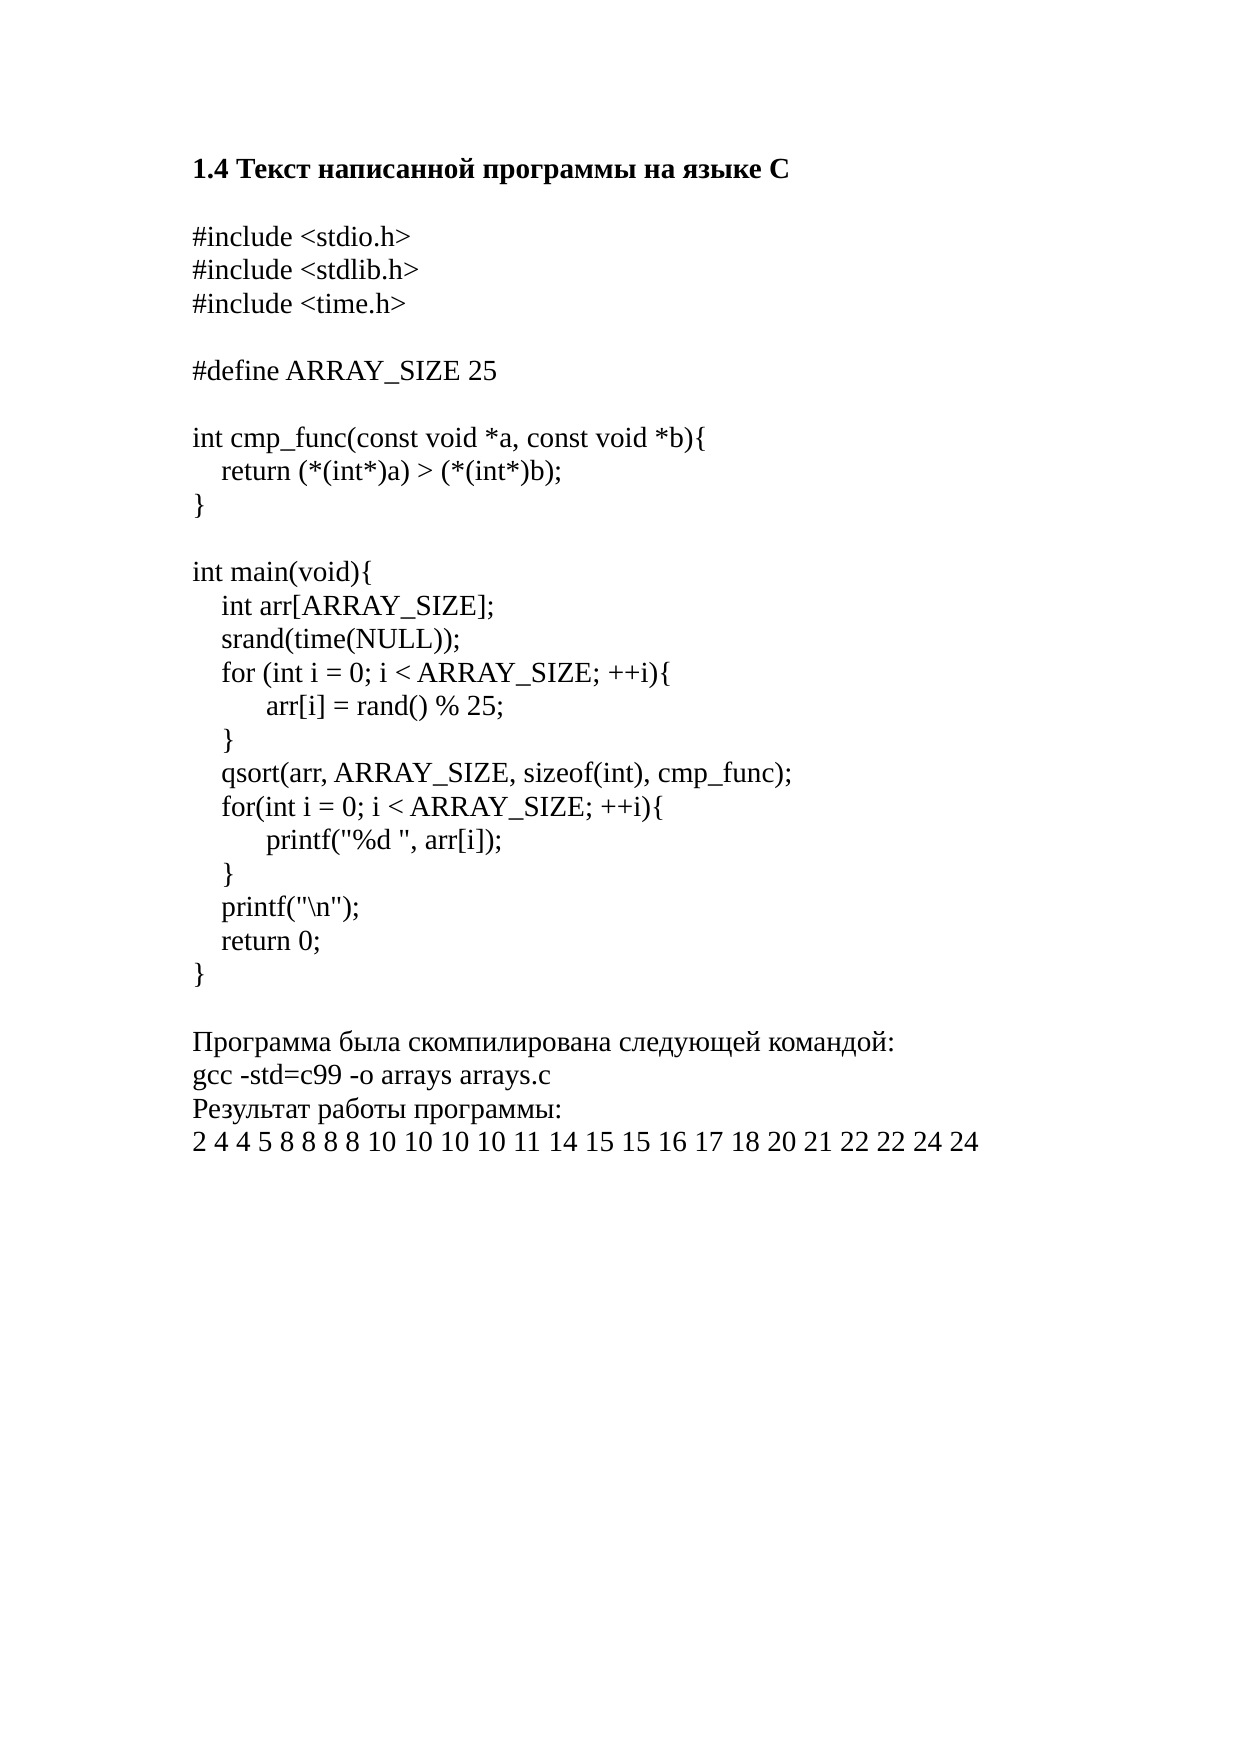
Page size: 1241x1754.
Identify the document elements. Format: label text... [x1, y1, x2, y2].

text int arr[ARRAY_SIZE]; [192, 588, 1122, 621]
text #include <time.h> [192, 286, 1122, 319]
text } [192, 957, 1122, 990]
text return 0; [192, 923, 1122, 957]
text int main(void){ [192, 554, 1122, 588]
text srand(time(NULL)); [192, 621, 1122, 655]
text 2 4 4 5 8 8 8 8 10 10 10 10 11 14 15 15 16 17 18 20 21 22 22 24 24 [192, 1124, 1122, 1158]
text for (int i = 0; i < ARRAY_SIZE; ++i){ [192, 655, 1122, 688]
text 1.4 Текст написанной программы на языке С [118, 152, 1122, 185]
text for(int i = 0; i < ARRAY_SIZE; ++i){ [192, 789, 1122, 822]
text qsort(arr, ARRAY_SIZE, sizeof(int), cmp_func); [192, 755, 1122, 789]
text printf("\n"); [192, 889, 1122, 923]
text printf("%d ", arr[i]); [192, 822, 1122, 856]
text Программа была скомпилирована следующей командой: [192, 1024, 1122, 1057]
text gcc -std=c99 -o arrays arrays.c [192, 1057, 1122, 1091]
text } [192, 487, 1122, 521]
text #include <stdio.h> [192, 219, 1122, 252]
text } [192, 722, 1122, 755]
text arr[i] = rand() % 25; [192, 688, 1122, 722]
text int cmp_func(const void *a, const void *b){ [192, 420, 1122, 453]
text #define ARRAY_SIZE 25 [192, 353, 1122, 386]
text Результат работы программы: [192, 1091, 1122, 1124]
text return (*(int*)a) > (*(int*)b); [192, 453, 1122, 487]
text #include <stdlib.h> [192, 252, 1122, 286]
text } [192, 856, 1122, 889]
